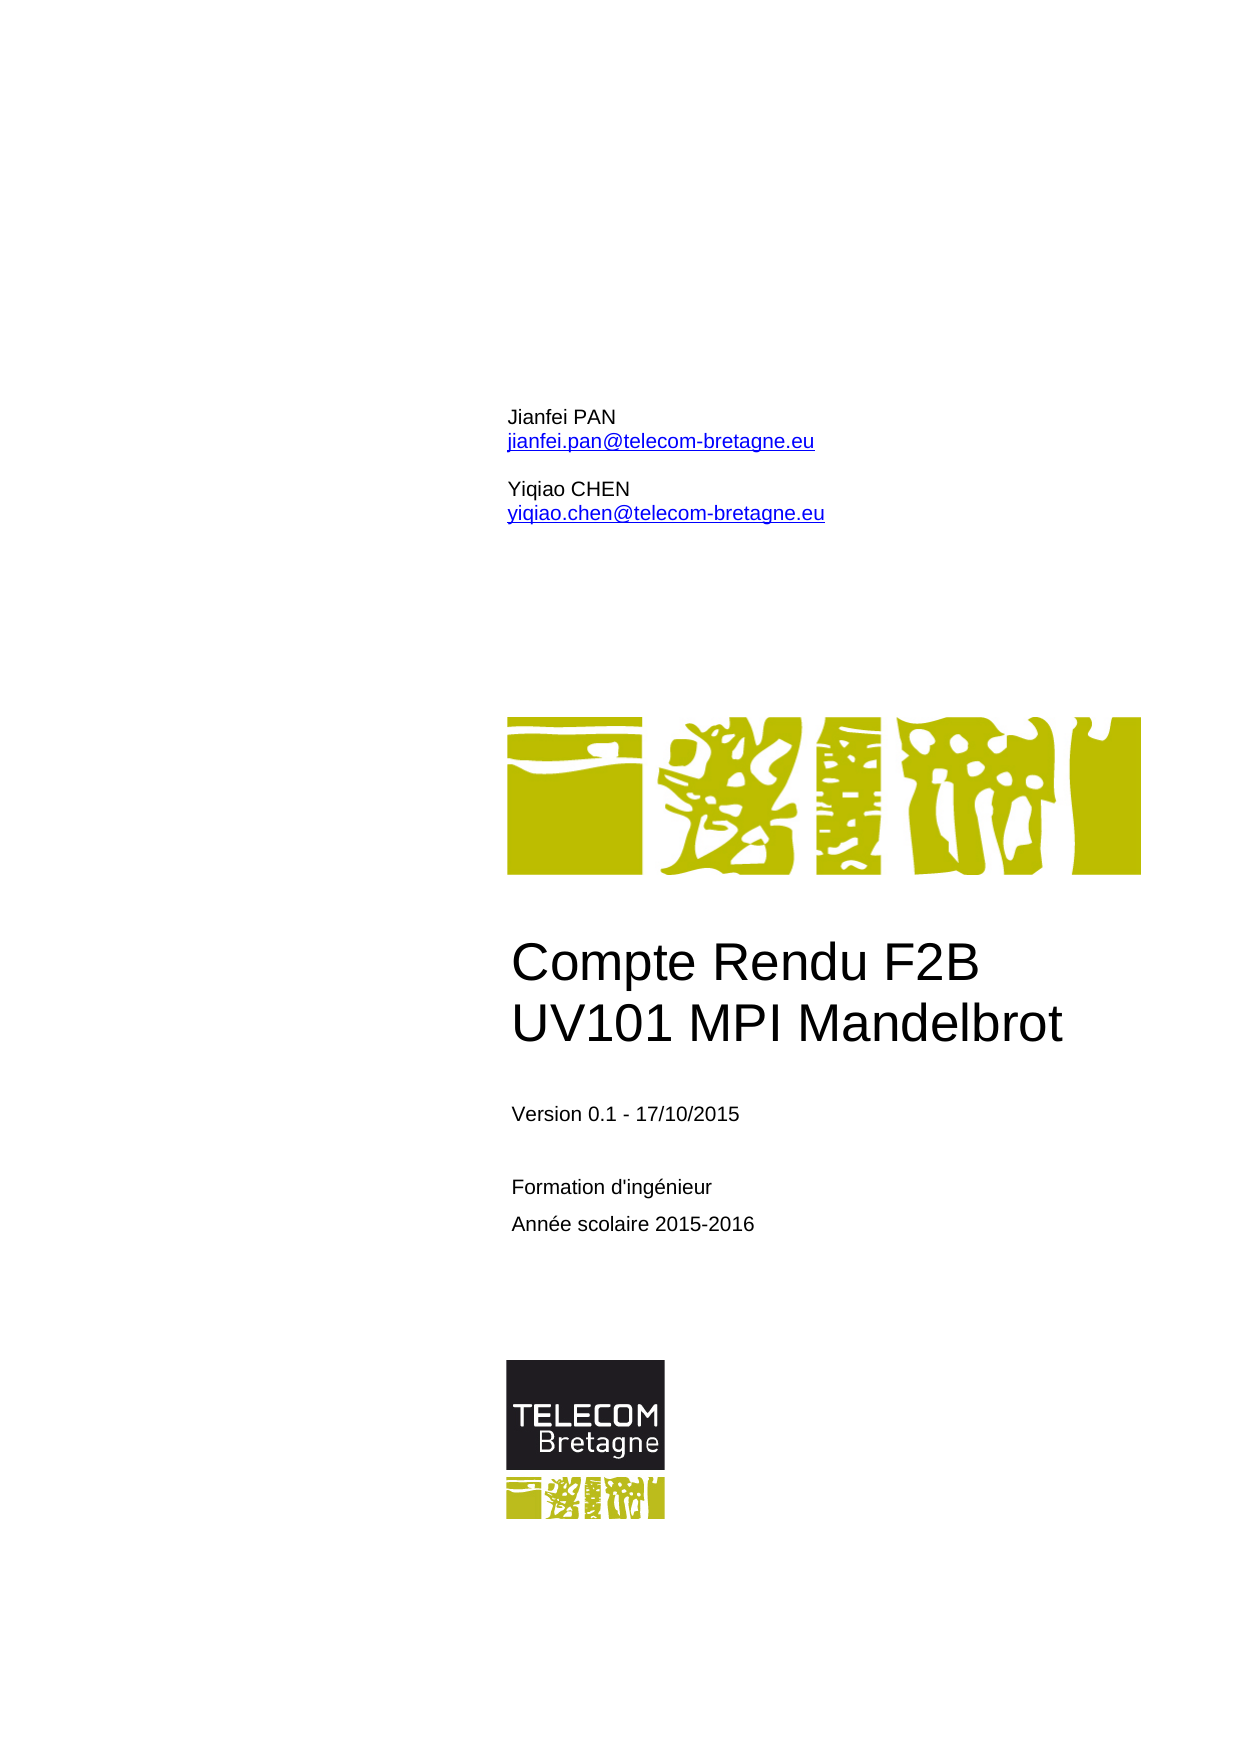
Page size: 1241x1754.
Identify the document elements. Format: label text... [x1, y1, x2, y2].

table_header Jianfei PAN jianfei.pan@telecom-bretagne.eu Yiqiao CHEN yiqiao.chen@telecom-bretagne.eu [507, 405, 1141, 686]
table_header Compte Rendu F2B UV101 MPI Mandelbrot Version 0.1 - 17/10/2015 Formation d'ingénieur Année scolaire 2015-2016 [511, 931, 1145, 1353]
